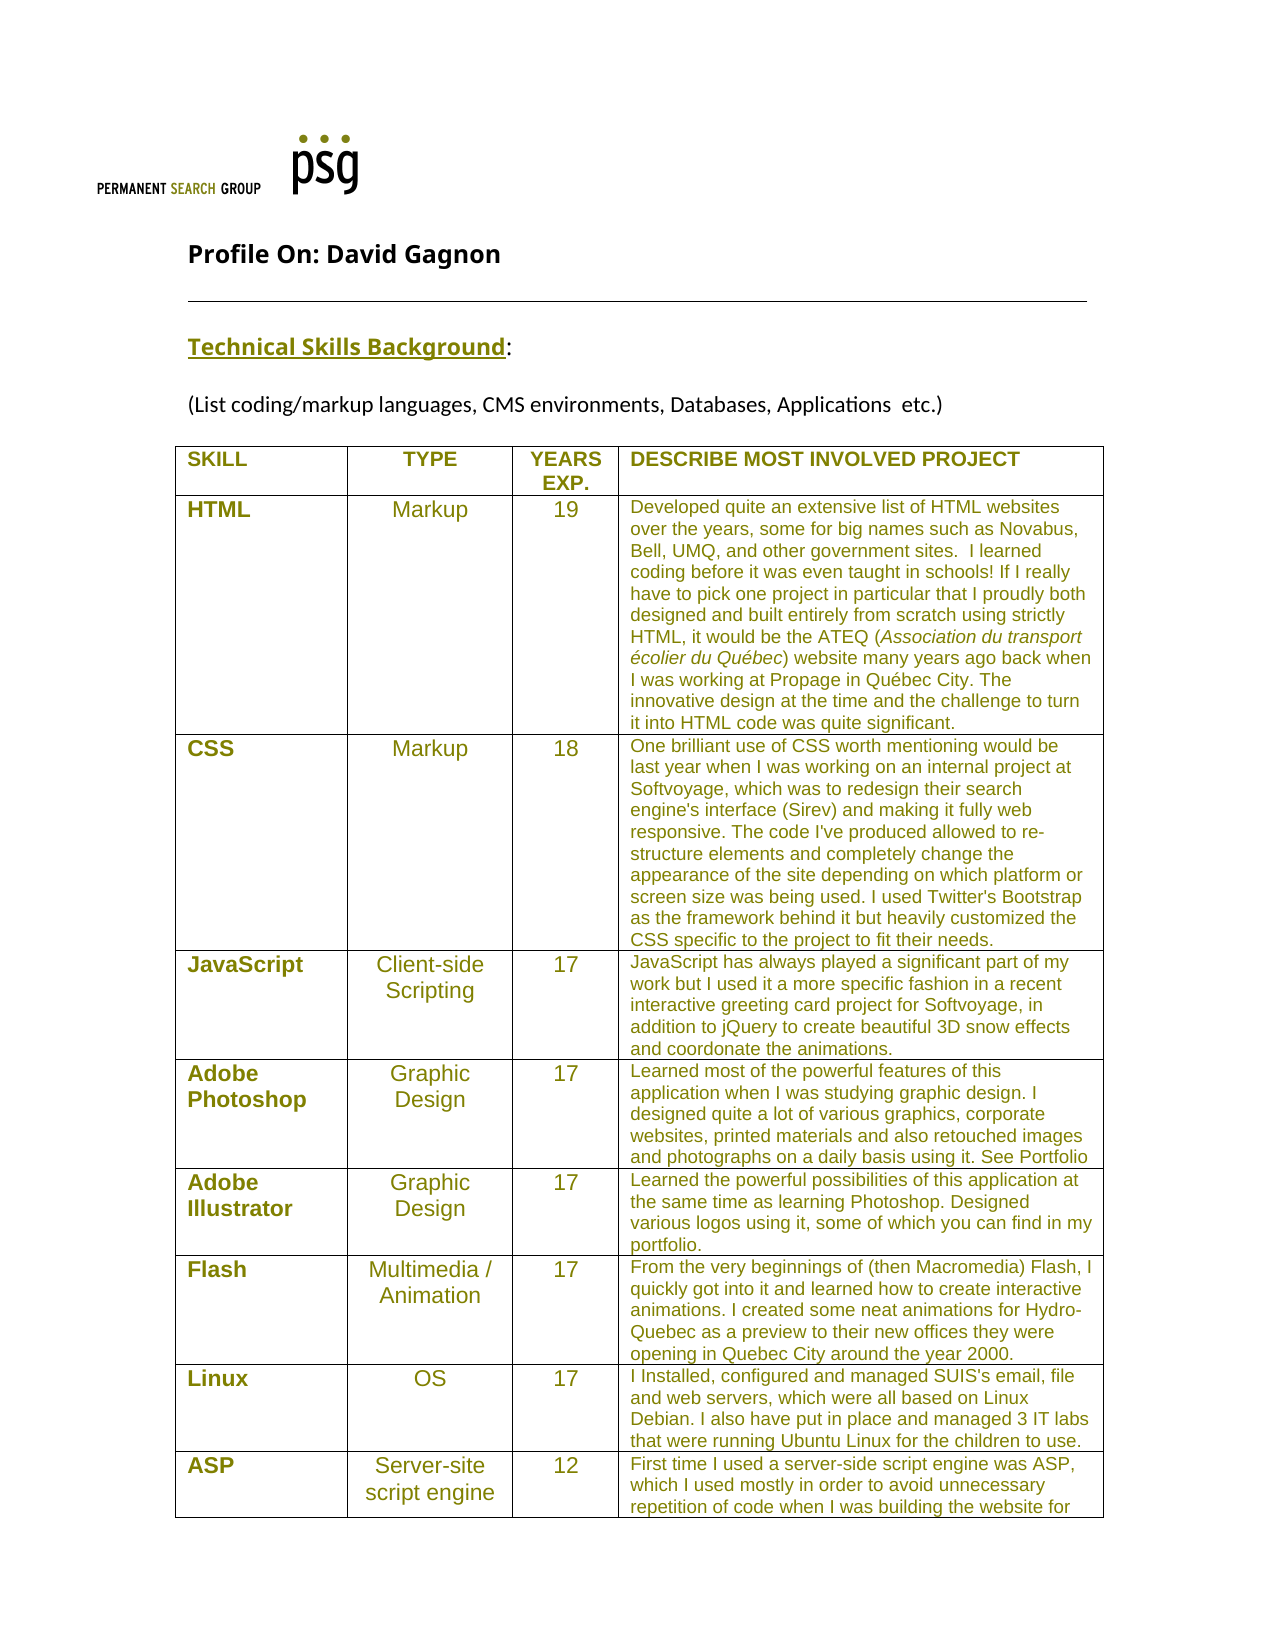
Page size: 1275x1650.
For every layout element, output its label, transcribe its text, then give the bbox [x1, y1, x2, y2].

table_cell From the very beginnings of (then Macromedia) Flash, I quickly got into it and learned how to create interactive animations. I created some neat animations for Hydro-Quebec as a preview to their new offices they were opening in Quebec City around the year 2000. [619, 1256, 1103, 1364]
table_cell 17 [513, 951, 618, 1059]
table_cell Markup [348, 496, 512, 733]
table_cell HTML [176, 496, 347, 733]
table_cell 17 [513, 1365, 618, 1451]
table_cell OS [348, 1365, 512, 1451]
table_header SKILL [176, 447, 347, 495]
table_cell Developed quite an extensive list of HTML websites over the years, some for big names such as Novabus, Bell, UMQ, and other government sites. I learned coding before it was even taught in schools! If I really have to pick one project in particular that I proudly both designed and built entirely from scratch using strictly HTML, it would be the ATEQ (Association du transport écolier du Québec) website many years ago back when I was working at Propage in Québec City. The innovative design at the time and the challenge to turn it into HTML code was quite significant. [619, 496, 1103, 733]
subtitle Profile On: David Gagnon [187, 236, 1087, 270]
table_cell JavaScript has always played a significant part of my work but I used it a more specific fashion in a recent interactive greeting card project for Softvoyage, in addition to jQuery to create beautiful 3D snow effects and coordonate the animations. [619, 951, 1103, 1059]
table_cell 18 [513, 735, 618, 950]
table_cell Learned most of the powerful features of this application when I was studying graphic design. I designed quite a lot of various graphics, corporate websites, printed materials and also retouched images and photographs on a daily basis using it. See Portfolio [619, 1060, 1103, 1168]
table_cell Linux [176, 1365, 347, 1451]
table_cell Markup [348, 735, 512, 950]
table_cell ASP [176, 1452, 347, 1517]
text Technical Skills Background: [187, 331, 1087, 362]
table_header TYPE [348, 447, 512, 495]
table_cell Multimedia / Animation [348, 1256, 512, 1364]
table_cell Learned the powerful possibilities of this application at the same time as learning Photoshop. Designed various logos using it, some of which you can find in my portfolio. [619, 1169, 1103, 1255]
table_cell One brilliant use of CSS worth mentioning would be last year when I was working on an internal project at Softvoyage, which was to redesign their search engine's interface (Sirev) and making it fully web responsive. The code I've produced allowed to re-structure elements and completely change the appearance of the site depending on which platform or screen size was being used. I used Twitter's Bootstrap as the framework behind it but heavily customized the CSS specific to the project to fit their needs. [619, 735, 1103, 950]
picture [0, 112, 454, 217]
table_cell I Installed, configured and managed SUIS's email, file and web servers, which were all based on Linux Debian. I also have put in place and managed 3 IT labs that were running Ubuntu Linux for the children to use. [619, 1365, 1103, 1451]
table_cell JavaScript [176, 951, 347, 1059]
table_header YEARS EXP. [513, 447, 618, 495]
table_cell CSS [176, 735, 347, 950]
text (List coding/markup languages, CMS environments, Databases, Applications etc.) [187, 390, 1087, 418]
table_cell 17 [513, 1169, 618, 1255]
table_header DESCRIBE MOST INVOLVED PROJECT [619, 447, 1103, 495]
table_cell 19 [513, 496, 618, 733]
table_cell 12 [513, 1452, 618, 1517]
table_cell Server-site script engine [348, 1452, 512, 1517]
table_cell Graphic Design [348, 1169, 512, 1255]
table_cell 17 [513, 1256, 618, 1364]
table_cell Adobe Photoshop [176, 1060, 347, 1168]
table_cell 17 [513, 1060, 618, 1168]
table_cell Graphic Design [348, 1060, 512, 1168]
table_cell Client-side Scripting [348, 951, 512, 1059]
table_cell First time I used a server-side script engine was ASP, which I used mostly in order to avoid unnecessary repetition of code when I was building the website for [619, 1452, 1103, 1517]
table_cell Flash [176, 1256, 347, 1364]
table_cell Adobe Illustrator [176, 1169, 347, 1255]
